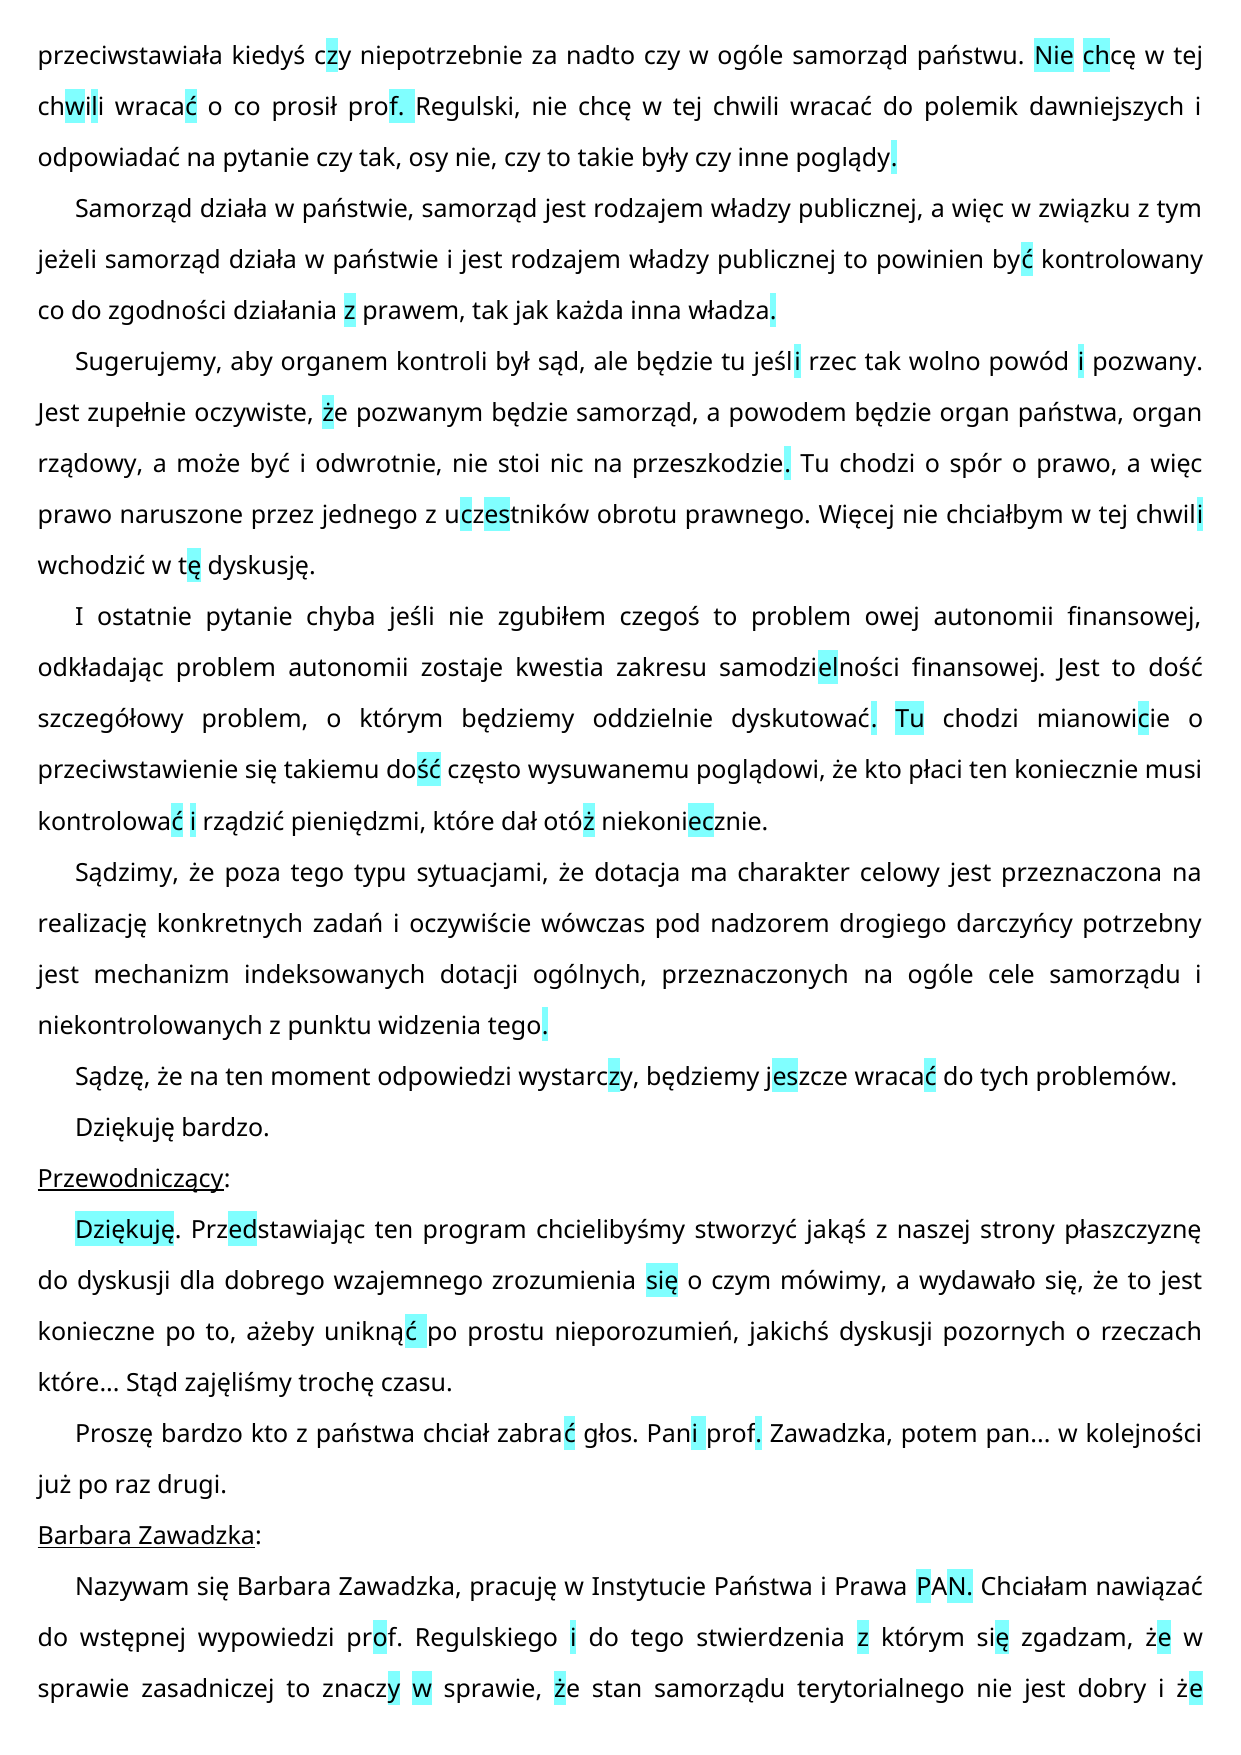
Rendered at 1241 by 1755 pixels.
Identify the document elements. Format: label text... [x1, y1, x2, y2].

text I ostatnie pytanie chyba jeśli nie zgubiłem czegoś to problem owej autonomii finansowej, odkładając problem autonomii zostaje kwestia zakresu samodzielności finansowej. Jest to dość szczegółowy problem, o którym będziemy oddzielnie dyskutować. Tu chodzi mianowicie o przeciwstawienie się takiemu dość często wysuwanemu poglądowi, że kto płaci ten koniecznie musi kontrolować i rządzić pieniędzmi, które dał otóż niekoniecznie. [37, 599, 1203, 837]
text Sądzę, że na ten moment odpowiedzi wystarczy, będziemy jeszcze wracać do tych problemów. [37, 1058, 1203, 1092]
text Sądzimy, że poza tego typu sytuacjami, że dotacja ma charakter celowy jest przeznaczona na realizację konkretnych zadań i oczywiście wówczas pod nadzorem drogiego darczyńcy potrzebny jest mechanizm indeksowanych dotacji ogólnych, przeznaczonych na ogóle cele samorządu i niekontrolowanych z punktu widzenia tego. [37, 854, 1203, 1041]
text Barbara Zawadzka: [37, 1518, 1203, 1552]
text Proszę bardzo kto z państwa chciał zabrać głos. Pani prof. Zawadzka, potem pan... w kolejności już po raz drugi. [37, 1416, 1203, 1501]
text Nazywam się Barbara Zawadzka, pracuję w Instytucie Państwa i Prawa PAN. Chciałam nawiązać do wstępnej wypowiedzi prof. Regulskiego i do tego stwierdzenia z którym się zgadzam, że w sprawie zasadniczej to znaczy w sprawie, że stan samorządu terytorialnego nie jest dobry i że [37, 1569, 1203, 1705]
text Przewodniczący: [37, 1160, 1203, 1194]
text Dziękuję bardzo. [37, 1109, 1203, 1143]
text Samorząd działa w państwie, samorząd jest rodzajem władzy publicznej, a więc w związku z tym jeżeli samorząd działa w państwie i jest rodzajem władzy publicznej to powinien być kontrolowany co do zgodności działania z prawem, tak jak każda inna władza. [37, 191, 1203, 327]
text Dziękuję. Przedstawiając ten program chcielibyśmy stworzyć jakąś z naszej strony płaszczyznę do dyskusji dla dobrego wzajemnego zrozumienia się o czym mówimy, a wydawało się, że to jest konieczne po to, ażeby uniknąć po prostu nieporozumień, jakichś dyskusji pozornych o rzeczach które... Stąd zajęliśmy trochę czasu. [37, 1211, 1203, 1399]
text przeciwstawiała kiedyś czy niepotrzebnie za nadto czy w ogóle samorząd państwu. Nie chcę w tej chwili wracać o co prosił prof. Regulski, nie chcę w tej chwili wracać do polemik dawniejszych i odpowiadać na pytanie czy tak, osy nie, czy to takie były czy inne poglądy. [37, 37, 1203, 174]
text Sugerujemy, aby organem kontroli był sąd, ale będzie tu jeśli rzec tak wolno powód i pozwany. Jest zupełnie oczywiste, że pozwanym będzie samorząd, a powodem będzie organ państwa, organ rządowy, a może być i odwrotnie, nie stoi nic na przeszkodzie. Tu chodzi o spór o prawo, a więc prawo naruszone przez jednego z uczestników obrotu prawnego. Więcej nie chciałbym w tej chwili wchodzić w tę dyskusję. [37, 344, 1203, 582]
